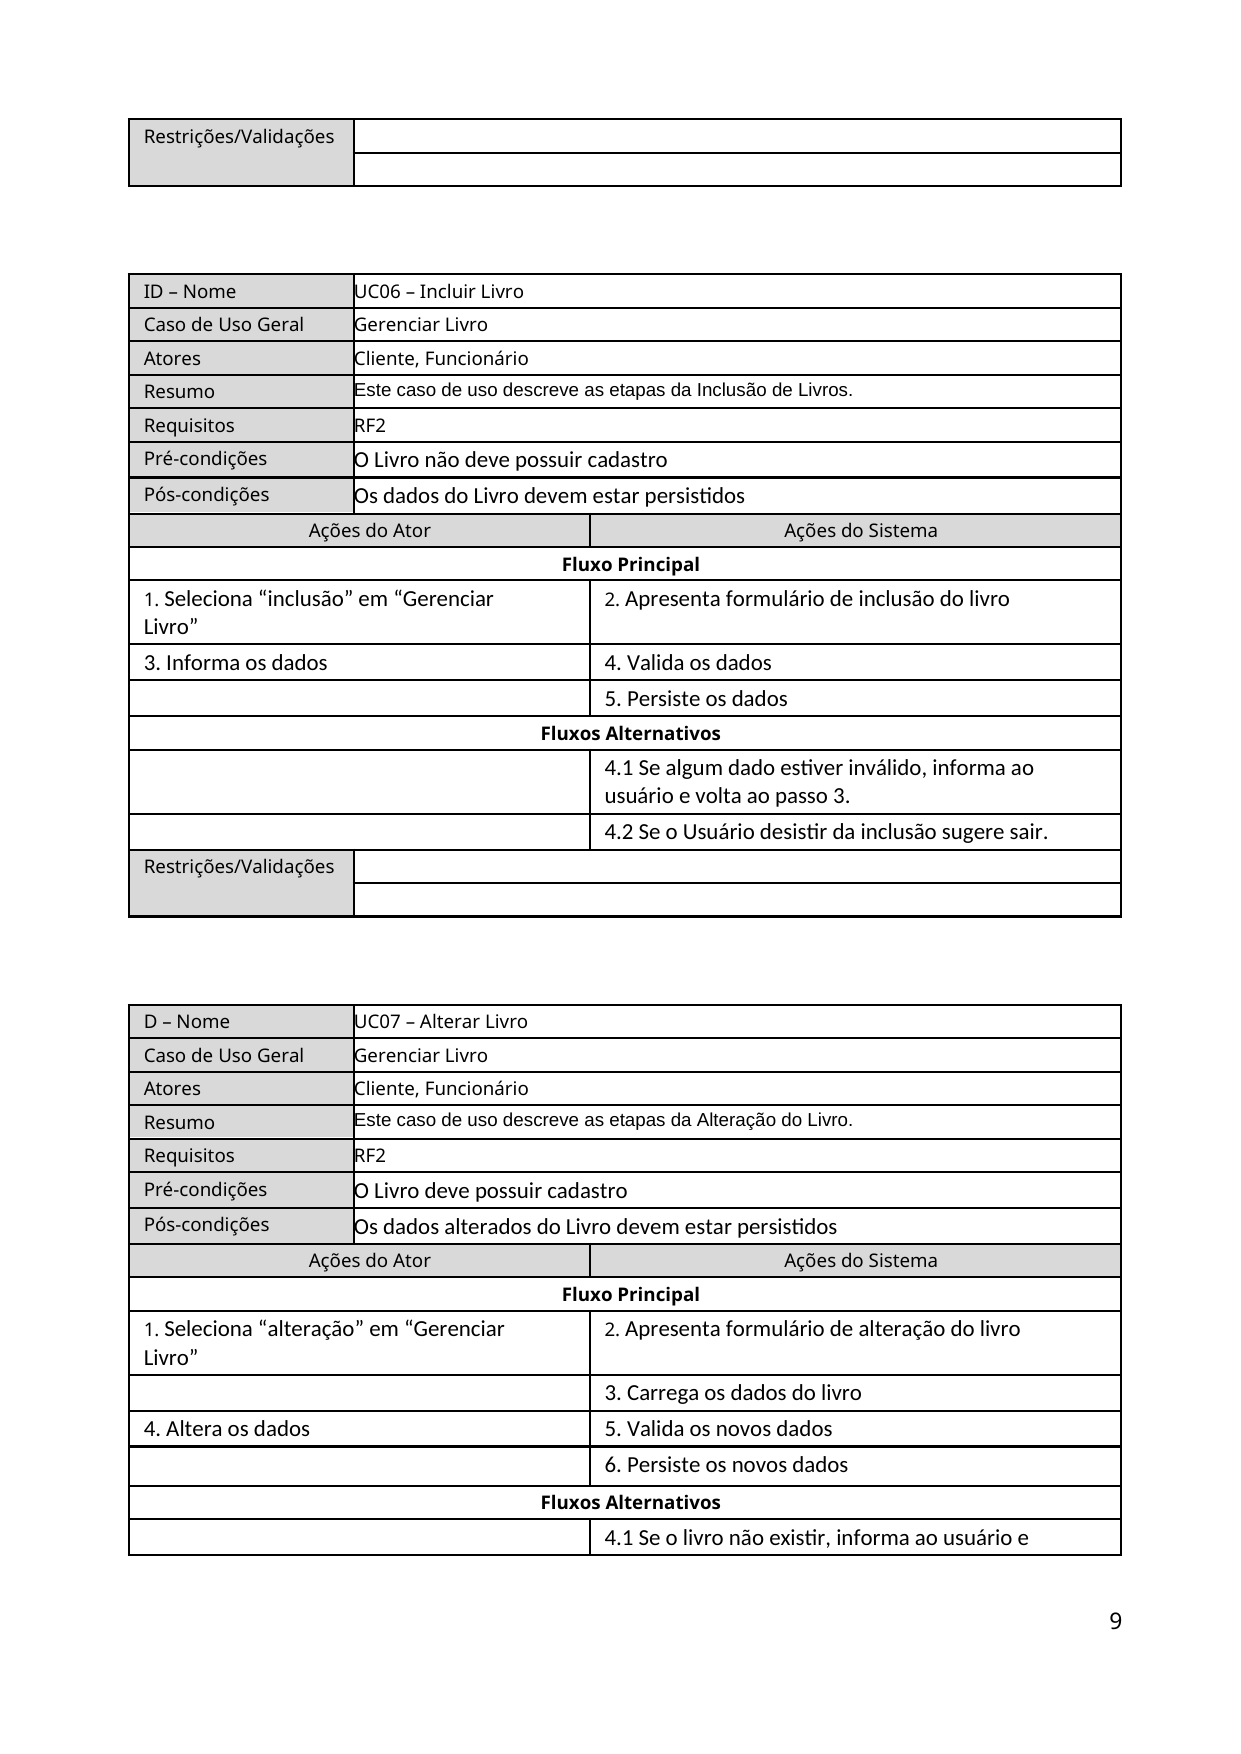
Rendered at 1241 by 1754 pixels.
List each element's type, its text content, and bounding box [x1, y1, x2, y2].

table_cell [355, 154, 1120, 185]
table_cell Gerenciar Livro [355, 1039, 1120, 1071]
table_cell 3. Informa os dados [130, 645, 589, 679]
table_cell [355, 884, 1120, 915]
table_cell Fluxos Alternativos [130, 1487, 1120, 1518]
table_cell Ações do Sistema [591, 1245, 1120, 1276]
table_cell 4. Altera os dados [130, 1412, 589, 1445]
table_cell 3. Carrega os dados do livro [591, 1376, 1120, 1409]
table_cell Este caso de uso descreve as etapas da Alteração do Livro. [355, 1106, 1120, 1137]
table_cell Pós-condições [130, 1209, 353, 1243]
table_cell Restrições/Validações [130, 851, 353, 915]
table_cell [355, 120, 1120, 152]
table_cell Os dados do Livro devem estar persistidos [355, 479, 1120, 512]
table_cell Restrições/Validações [130, 120, 353, 185]
table_cell 4. Valida os dados [591, 645, 1120, 679]
table_header D – Nome [130, 1006, 353, 1037]
table_cell Fluxo Principal [130, 548, 1120, 579]
table_cell RF2 [355, 409, 1120, 441]
table_cell 1. Seleciona “inclusão” em “Gerenciar Livro” [130, 581, 589, 643]
table_cell Ações do Ator [130, 1245, 589, 1276]
table_cell [130, 751, 589, 812]
table_cell Pré-condições [130, 1173, 353, 1207]
table_cell O Livro deve possuir cadastro [355, 1173, 1120, 1207]
table_cell Pós-condições [130, 479, 353, 512]
table_cell Pré-condições [130, 443, 353, 476]
table_cell 4.1 Se o livro não existir, informa ao usuário e [591, 1520, 1120, 1554]
table_cell 1. Seleciona “alteração” em “Gerenciar Livro” [130, 1312, 589, 1373]
table_cell Caso de Uso Geral [130, 309, 353, 340]
table_cell [130, 1448, 589, 1484]
table_cell Os dados alterados do Livro devem estar persistidos [355, 1209, 1120, 1243]
table_cell Atores [130, 1073, 353, 1104]
table_cell Fluxo Principal [130, 1278, 1120, 1309]
table_cell Resumo [130, 1106, 353, 1137]
table_cell Requisitos [130, 409, 353, 441]
table_cell Requisitos [130, 1140, 353, 1171]
table_cell Este caso de uso descreve as etapas da Inclusão de Livros. [355, 376, 1120, 407]
table_header UC07 – Alterar Livro [355, 1006, 1120, 1037]
table_cell 5. Valida os novos dados [591, 1412, 1120, 1445]
table_cell Ações do Ator [130, 515, 589, 546]
table_cell [130, 815, 589, 848]
table_cell Ações do Sistema [591, 515, 1120, 546]
table_header ID – Nome [130, 275, 353, 307]
table_cell Cliente, Funcionário [355, 342, 1120, 374]
table_cell 2. Apresenta formulário de alteração do livro [591, 1312, 1120, 1373]
table_cell RF2 [355, 1140, 1120, 1171]
table_cell 4.2 Se o Usuário desistir da inclusão sugere sair. [591, 815, 1120, 848]
table_cell Caso de Uso Geral [130, 1039, 353, 1071]
table_cell 6. Persiste os novos dados [591, 1448, 1120, 1484]
table_cell [355, 851, 1120, 882]
table_cell [130, 681, 589, 715]
table_header UC06 – Incluir Livro [355, 275, 1120, 307]
table_cell 2. Apresenta formulário de inclusão do livro [591, 581, 1120, 643]
table_cell Atores [130, 342, 353, 374]
table_cell Fluxos Alternativos [130, 717, 1120, 748]
table_cell O Livro não deve possuir cadastro [355, 443, 1120, 476]
table_cell Gerenciar Livro [355, 309, 1120, 340]
table_cell 4.1 Se algum dado estiver inválido, informa ao usuário e volta ao passo 3. [591, 751, 1120, 812]
table_cell [130, 1520, 589, 1554]
table_cell Resumo [130, 376, 353, 407]
table_cell 5. Persiste os dados [591, 681, 1120, 715]
table_cell Cliente, Funcionário [355, 1073, 1120, 1104]
table_cell [130, 1376, 589, 1409]
